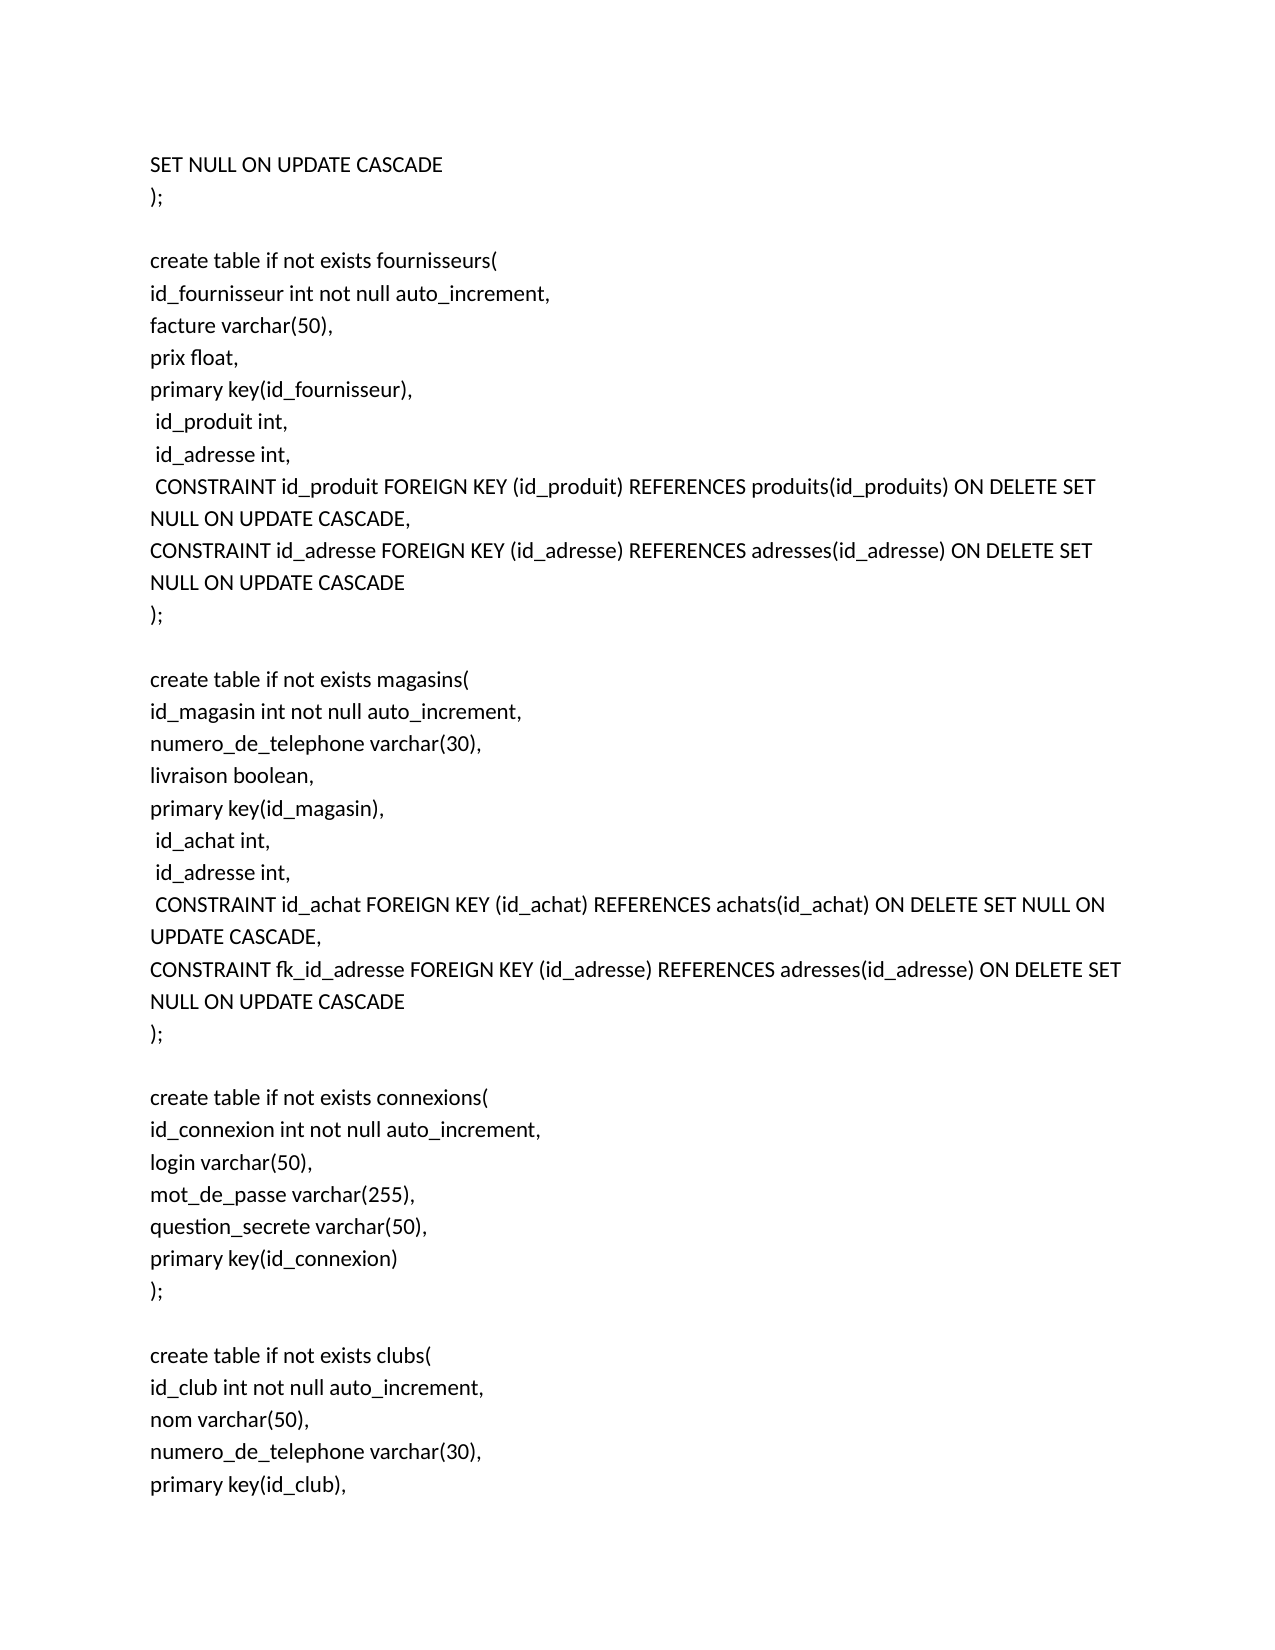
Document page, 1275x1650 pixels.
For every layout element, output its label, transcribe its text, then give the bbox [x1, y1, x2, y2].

text SET NULL ON UPDATE CASCADE ); create table if not exists fournisseurs( id_fournisseur int not null auto_increment, facture varchar(50), prix float, primary key(id_fournisseur), id_produit int, id_adresse int, CONSTRAINT id_produit FOREIGN KEY (id_produit) REFERENCES produits(id_produits) ON DELETE SET NULL ON UPDATE CASCADE, CONSTRAINT id_adresse FOREIGN KEY (id_adresse) REFERENCES adresses(id_adresse) ON DELETE SET NULL ON UPDATE CASCADE ); create table if not exists magasins( id_magasin int not null auto_increment, numero_de_telephone varchar(30), livraison boolean, primary key(id_magasin), id_achat int, id_adresse int, CONSTRAINT id_achat FOREIGN KEY (id_achat) REFERENCES achats(id_achat) ON DELETE SET NULL ON UPDATE CASCADE, CONSTRAINT fk_id_adresse FOREIGN KEY (id_adresse) REFERENCES adresses(id_adresse) ON DELETE SET NULL ON UPDATE CASCADE ); create table if not exists connexions( id_connexion int not null auto_increment, login varchar(50), mot_de_passe varchar(255), question_secrete varchar(50), primary key(id_connexion) ); create table if not exists clubs( id_club int not null auto_increment, nom varchar(50), numero_de_telephone varchar(30), primary key(id_club), [150, 150, 1125, 1498]
